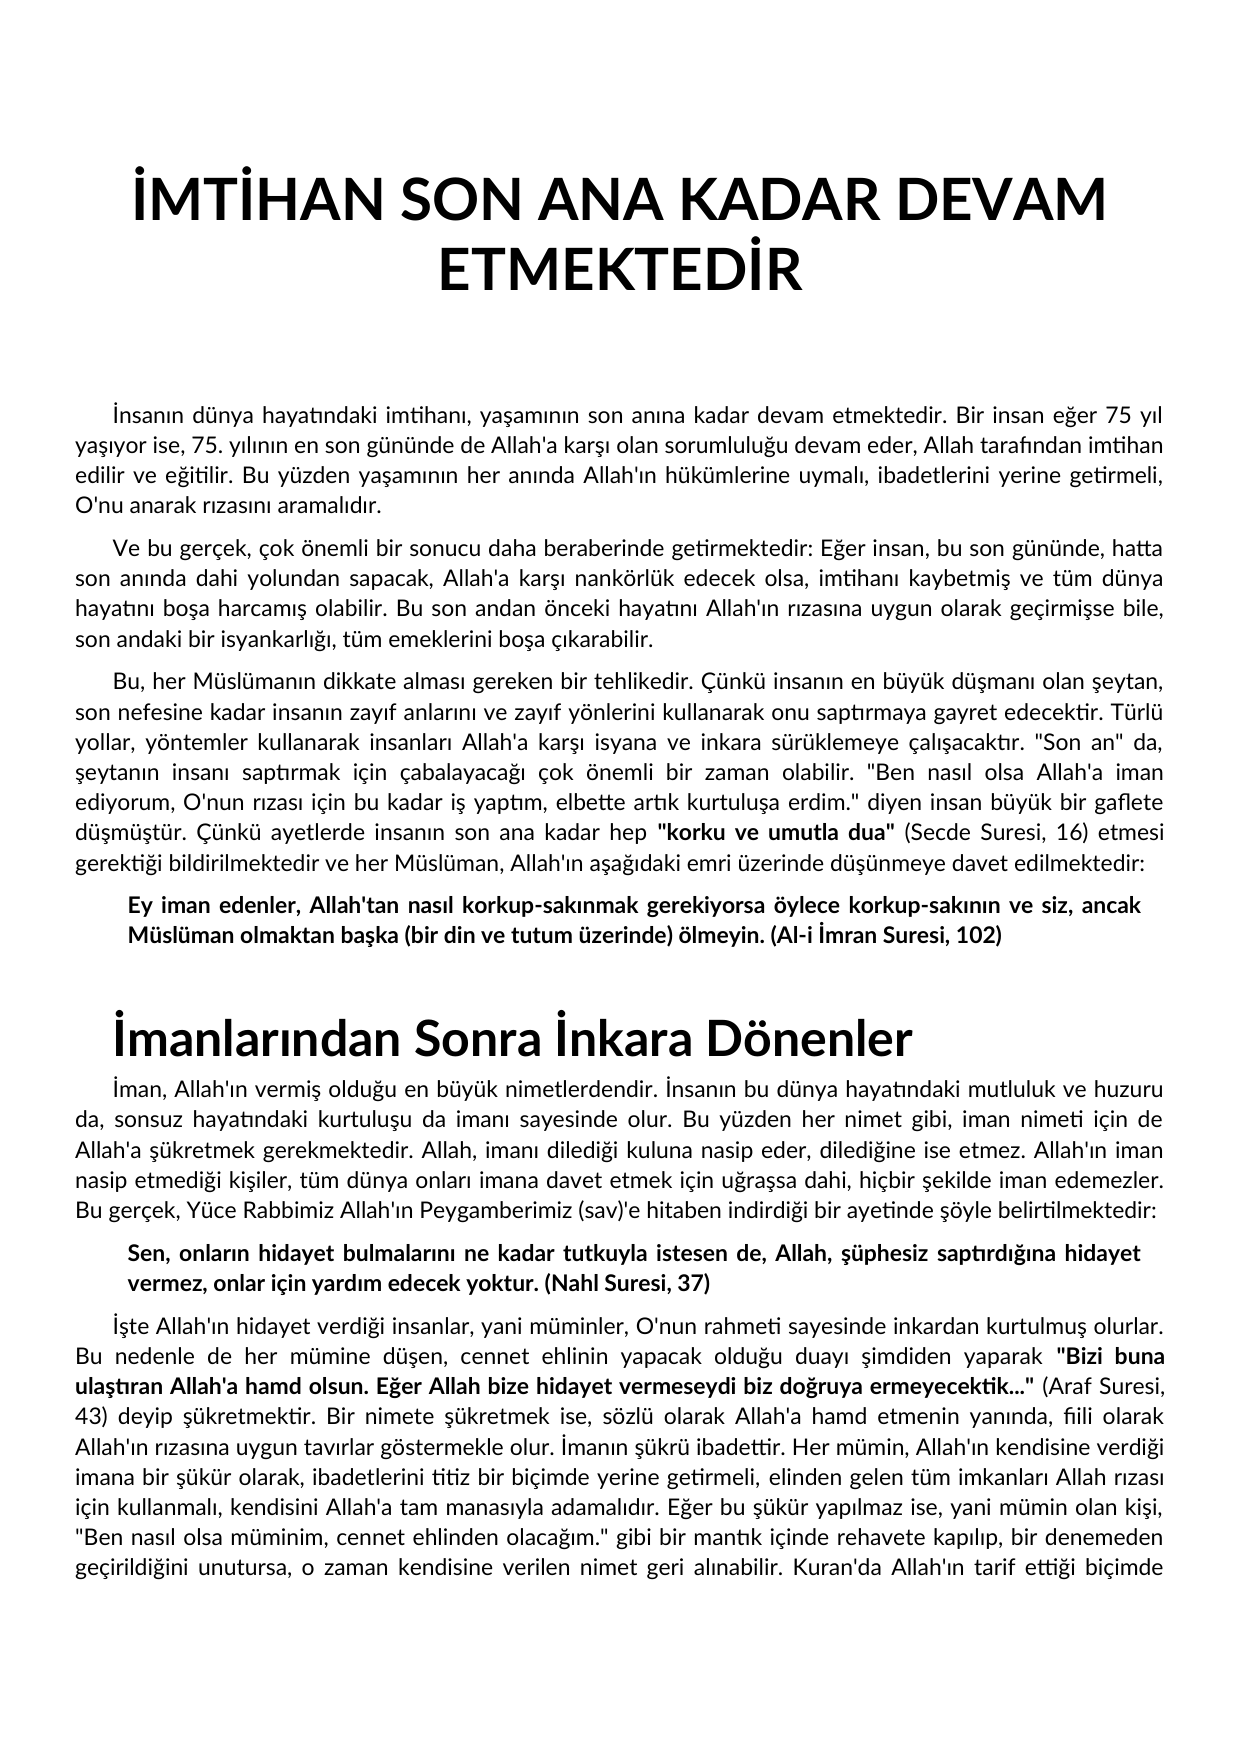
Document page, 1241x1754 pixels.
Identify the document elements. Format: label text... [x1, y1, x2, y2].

text Sen, onların hidayet bulmalarını ne kadar tutkuyla istesen de, Allah, şüphesiz saptırdığına hidayet vermez, onlar için yardım edecek yoktur. (Nahl Suresi, 37) [127, 1238, 1143, 1296]
text Ve bu gerçek, çok önemli bir sonucu daha beraberinde getirmektedir: Eğer insan, bu son gününde, hatta son anında dahi yolundan sapacak, Allah'a karşı nankörlük edecek olsa, imtihanı kaybetmiş ve tüm dünya hayatını boşa harcamış olabilir. Bu son andan önceki hayatını Allah'ın rızasına uygun olarak geçirmişse bile, son andaki bir isyankarlığı, tüm emeklerini boşa çıkarabilir. [75, 534, 1165, 652]
text İşte Allah'ın hidayet verdiği insanlar, yani müminler, O'nun rahmeti sayesinde inkardan kurtulmuş olurlar. Bu nedenle de her mümine düşen, cennet ehlinin yapacak olduğu duayı şimdiden yaparak "Bizi buna ulaştıran Allah'a hamd olsun. Eğer Allah bize hidayet vermeseydi biz doğruya ermeyecektik..." (Araf Suresi, 43) deyip şükretmektir. Bir nimete şükretmek ise, sözlü olarak Allah'a hamd etmenin yanında, fiili olarak Allah'ın rızasına uygun tavırlar göstermekle olur. İmanın şükrü ibadettir. Her mümin, Allah'ın kendisine verdiği imana bir şükür olarak, ibadetlerini titiz bir biçimde yerine getirmeli, elinden gelen tüm imkanları Allah rızası için kullanmalı, kendisini Allah'a tam manasıyla adamalıdır. Eğer bu şükür yapılmaz ise, yani mümin olan kişi, "Ben nasıl olsa müminim, cennet ehlinden olacağım." gibi bir mantık içinde rehavete kapılıp, bir denemeden geçirildiğini unutursa, o zaman kendisine verilen nimet geri alınabilir. Kuran'da Allah'ın tarif ettiği biçimde [75, 1311, 1165, 1581]
subtitle İMTİHAN SON ANA KADAR DEVAM ETMEKTEDİR [75, 162, 1165, 302]
text İman, Allah'ın vermiş olduğu en büyük nimetlerdendir. İnsanın bu dünya hayatındaki mutluluk ve huzuru da, sonsuz hayatındaki kurtuluşu da imanı sayesinde olur. Bu yüzden her nimet gibi, iman nimeti için de Allah'a şükretmek gerekmektedir. Allah, imanı dilediği kuluna nasip eder, dilediğine ise etmez. Allah'ın iman nasip etmediği kişiler, tüm dünya onları imana davet etmek için uğraşsa dahi, hiçbir şekilde iman edemezler. Bu gerçek, Yüce Rabbimiz Allah'ın Peygamberimiz (sav)'e hitaben indirdiği bir ayetinde şöyle belirtilmektedir: [75, 1075, 1165, 1223]
text Ey iman edenler, Allah'tan nasıl korkup-sakınmak gerekiyorsa öylece korkup-sakının ve siz, ancak Müslüman olmaktan başka (bir din ve tutum üzerinde) ölmeyin. (Al-i İmran Suresi, 102) [127, 891, 1143, 949]
text İnsanın dünya hayatındaki imtihanı, yaşamının son anına kadar devam etmektedir. Bir insan eğer 75 yıl yaşıyor ise, 75. yılının en son gününde de Allah'a karşı olan sorumluluğu devam eder, Allah tarafından imtihan edilir ve eğitilir. Bu yüzden yaşamının her anında Allah'ın hükümlerine uymalı, ibadetlerini yerine getirmeli, O'nu anarak rızasını aramalıdır. [75, 400, 1165, 518]
text Bu, her Müslümanın dikkate alması gereken bir tehlikedir. Çünkü insanın en büyük düşmanı olan şeytan, son nefesine kadar insanın zayıf anlarını ve zayıf yönlerini kullanarak onu saptırmaya gayret edecektir. Türlü yollar, yöntemler kullanarak insanları Allah'a karşı isyana ve inkara sürüklemeye çalışacaktır. "Son an" da, şeytanın insanı saptırmak için çabalayacağı çok önemli bir zaman olabilir. "Ben nasıl olsa Allah'a iman ediyorum, O'nun rızası için bu kadar iş yaptım, elbette artık kurtuluşa erdim." diyen insan büyük bir gaflete düşmüştür. Çünkü ayetlerde insanın son ana kadar hep "korku ve umutla dua" (Secde Suresi, 16) etmesi gerektiği bildirilmektedir ve her Müslüman, Allah'ın aşağıdaki emri üzerinde düşünmeye davet edilmektedir: [75, 667, 1165, 876]
subtitle İmanlarından Sonra İnkara Dönenler [112, 1007, 1165, 1067]
